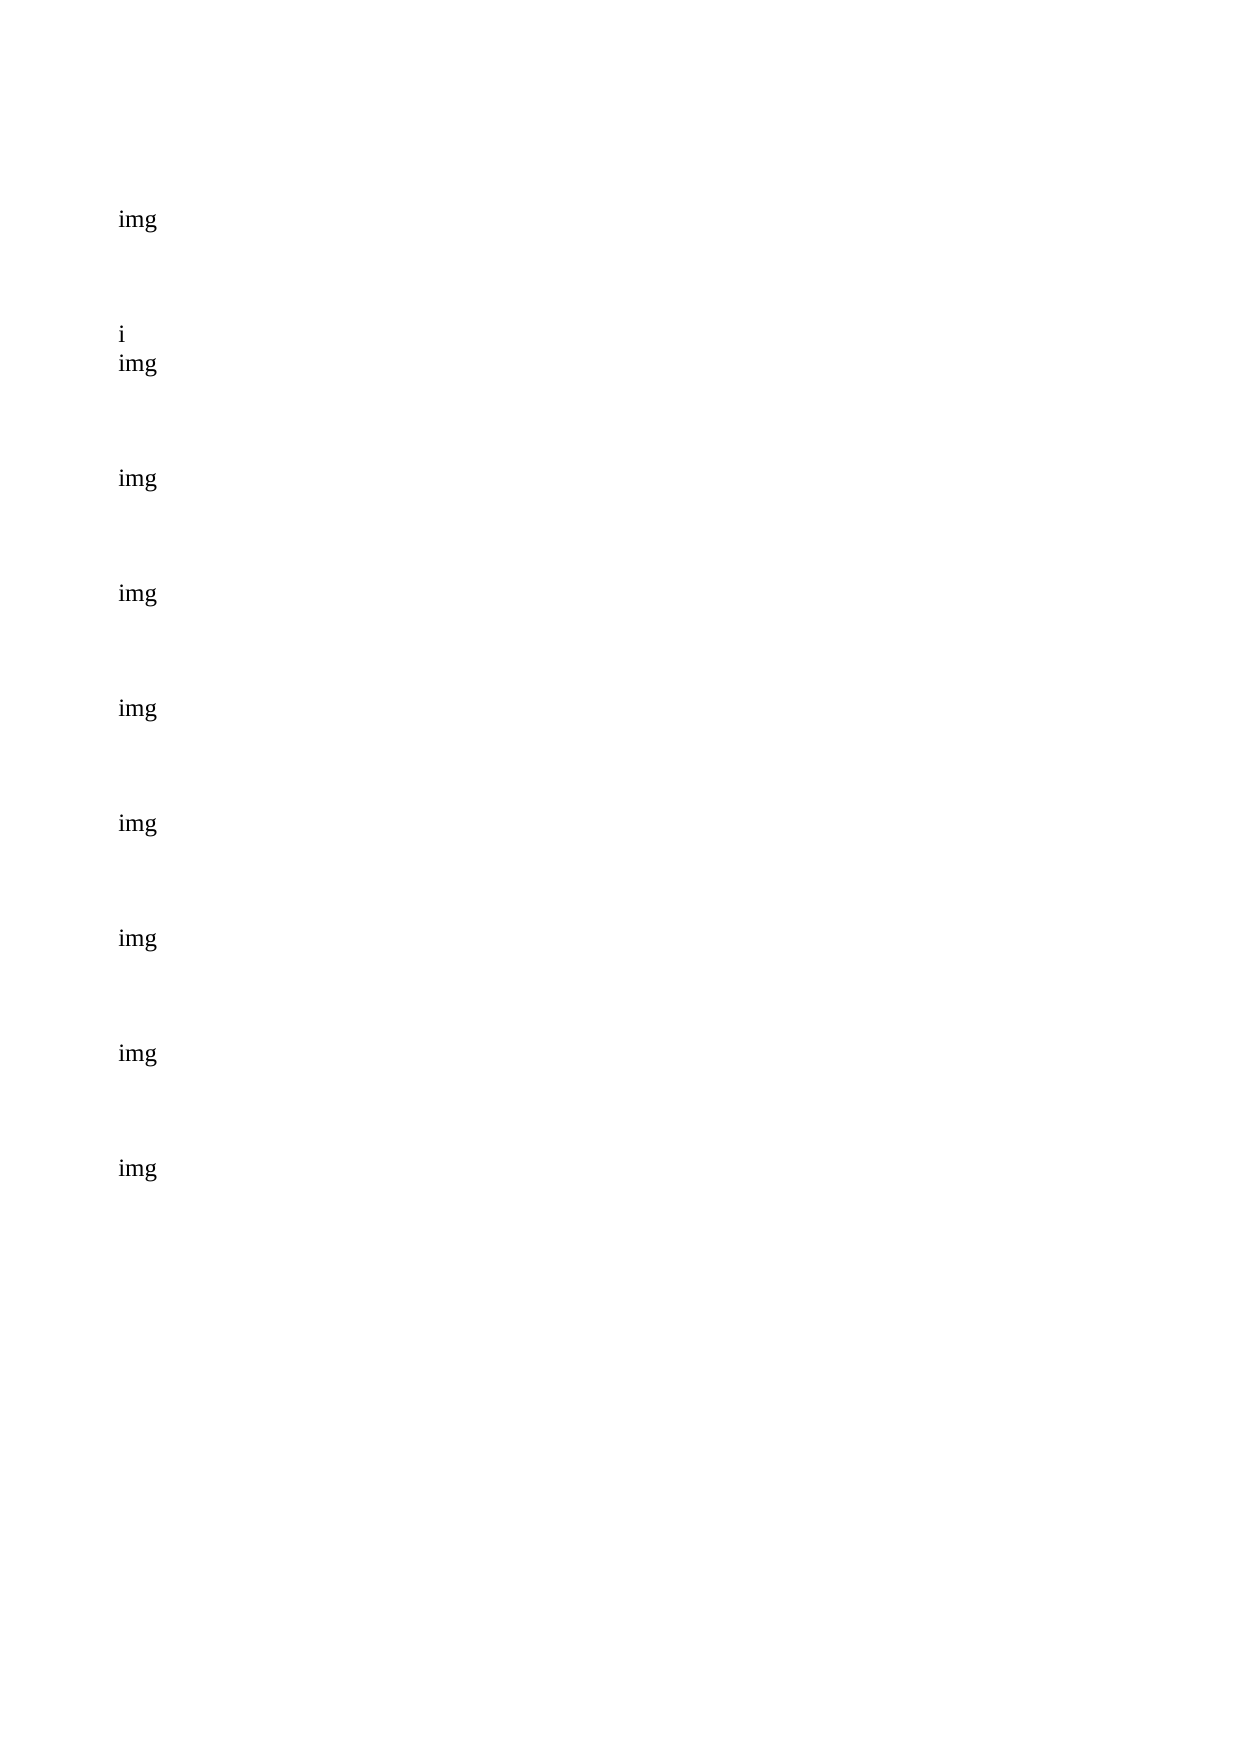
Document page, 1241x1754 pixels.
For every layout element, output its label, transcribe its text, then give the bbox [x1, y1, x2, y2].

text img [118, 923, 1122, 952]
text img [118, 808, 1122, 837]
text img [118, 578, 1122, 607]
text img [118, 1153, 1122, 1182]
text img [118, 1038, 1122, 1067]
text img [118, 348, 1122, 377]
text img [118, 463, 1122, 492]
text img [118, 693, 1122, 722]
text img [118, 204, 1122, 233]
text i [118, 319, 1122, 348]
